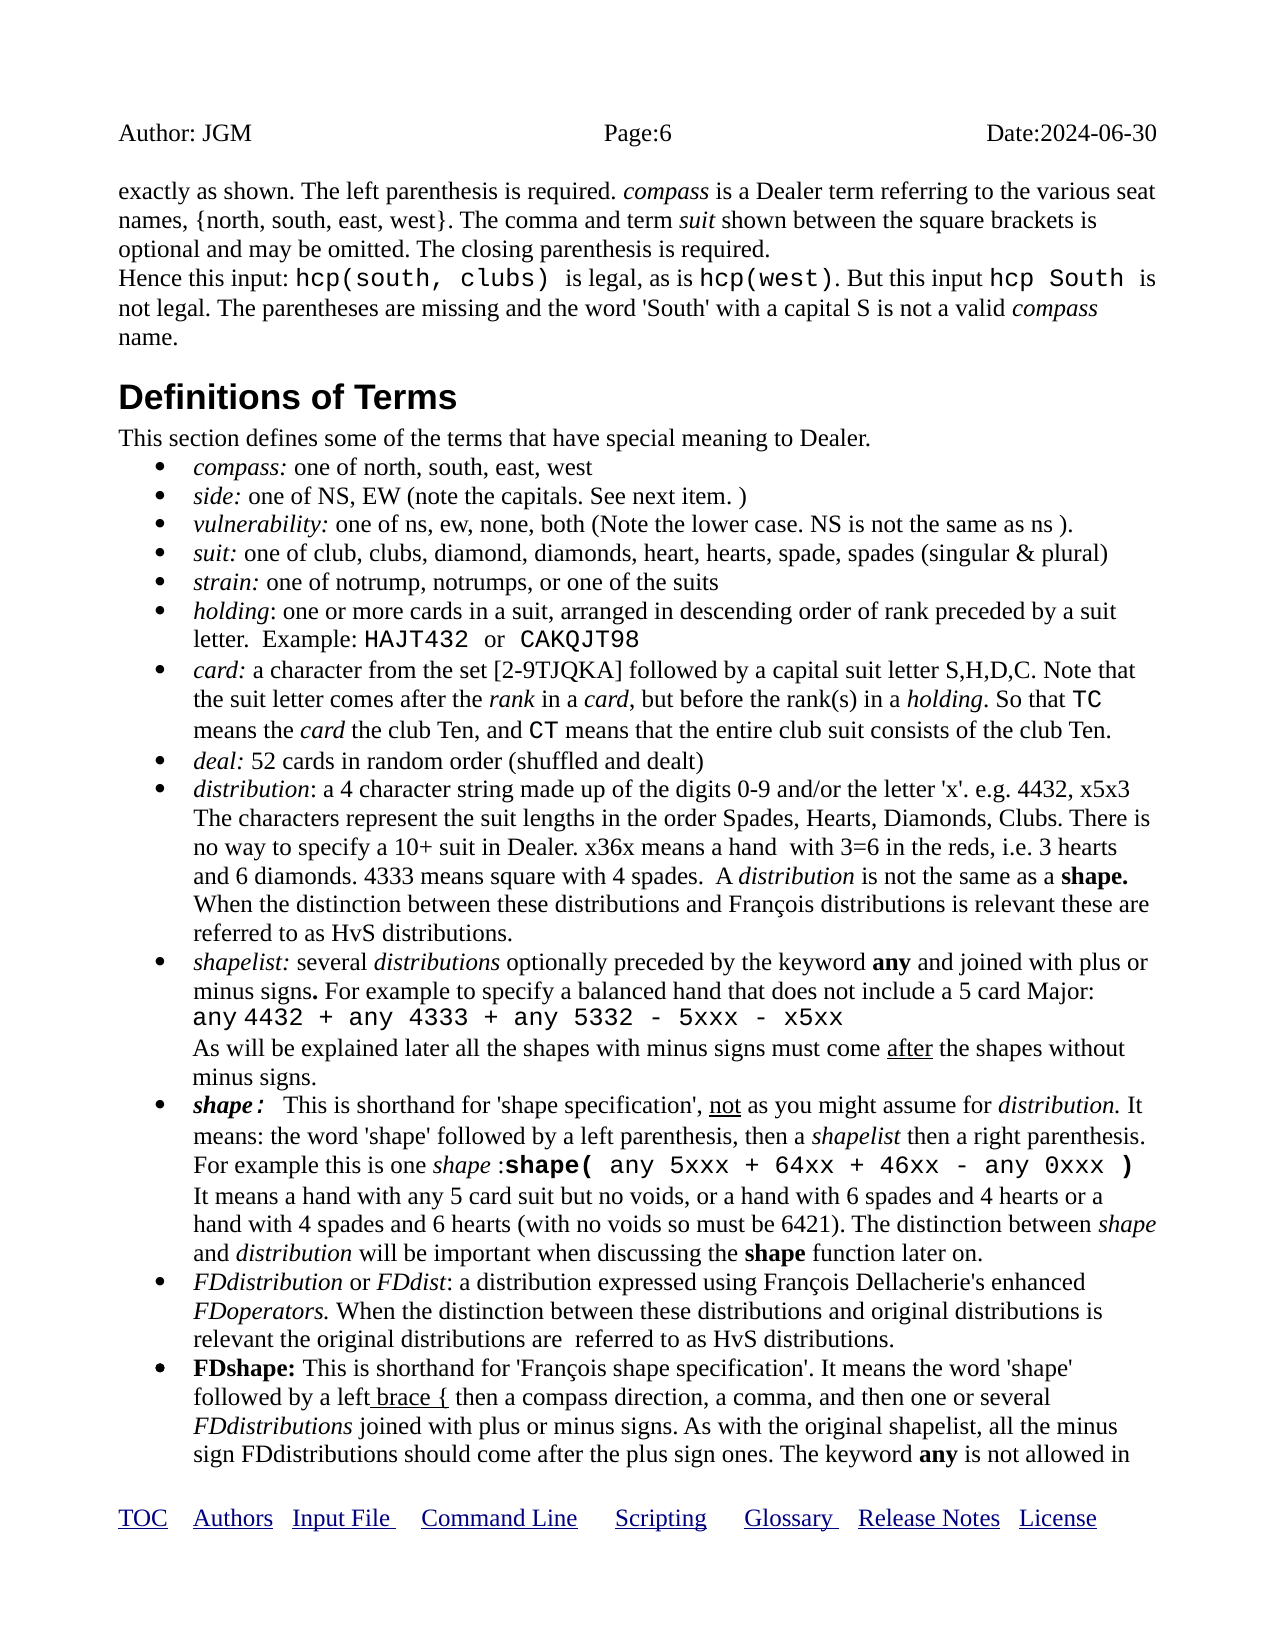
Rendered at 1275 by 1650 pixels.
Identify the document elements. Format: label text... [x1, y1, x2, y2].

text minus signs. [192, 1062, 1157, 1090]
text Hence this input: hcp(south, clubs) is legal, as is hcp(west). But this input hcp South is not legal. The parentheses are missing and the word 'South' with a capital S is not a valid compass name. [118, 263, 1157, 351]
list FDdistribution or FDdist: a distribution expressed using François Dellacherie's enhanced FDoperators. When the distinction between these distributions and original distributions is relevant the original distributions are referred to as HvS distributions. [156, 1267, 1157, 1353]
list suit: one of club, clubs, diamond, diamonds, heart, hearts, spade, spades (singular & plural) [156, 538, 1157, 567]
list compass: one of north, south, east, west [156, 452, 1157, 481]
text This section defines some of the terms that have special meaning to Dealer. [118, 423, 1157, 452]
text As will be explained later all the shapes with minus signs must come after the shapes without [118, 1033, 1157, 1062]
list deal: 52 cards in random order (shuffled and dealt) [156, 746, 1157, 774]
subtitle Definitions of Terms [118, 376, 1157, 417]
list FDshape: This is shorthand for 'François shape specification'. It means the word 'shape' followed by a left brace { then a compass direction, a comma, and then one or several FDdistributions joined with plus or minus signs. As with the original shapelist, all the minus sign FDdistributions should come after the plus sign ones. The keyword any is not allowed in [156, 1353, 1157, 1468]
list vulnerability: one of ns, ew, none, both (Note the lower case. NS is not the same as ns ). [156, 509, 1157, 538]
list side: one of NS, EW (note the capitals. See next item. ) [156, 481, 1157, 509]
list strain: one of notrump, notrumps, or one of the suits [156, 567, 1157, 596]
list distribution: a 4 character string made up of the digits 0-9 and/or the letter 'x'. e.g. 4432, x5x3 The characters represent the suit lengths in the order Spades, Hearts, Diamonds, Clubs. There is no way to specify a 10+ suit in Dealer. x36x means a hand with 3=6 in the reds, i.e. 3 hearts and 6 diamonds. 4333 means square with 4 spades. A distribution is not the same as a shape. When the distinction between these distributions and François distributions is relevant these are referred to as HvS distributions. [156, 774, 1157, 947]
list holding: one or more cards in a suit, arranged in descending order of rank preceded by a suit letter. Example: HAJT432 or CAKQJT98 [156, 596, 1157, 655]
list shape: This is shorthand for 'shape specification', not as you might assume for distribution. It means: the word 'shape' followed by a left parenthesis, then a shapelist then a right parenthesis. For example this is one shape :shape( any 5xxx + 64xx + 46xx - any 0xxx ) It means a hand with any 5 card suit but no voids, or a hand with 6 spades and 4 hearts or a hand with 4 spades and 6 hearts (with no voids so must be 6421). The distinction between shape and distribution will be important when discussing the shape function later on. [156, 1090, 1157, 1267]
text any 4432 + any 4333 + any 5332 - 5xxx - x5xx [118, 1004, 1157, 1033]
list card: a character from the set [2-9TJQKA] followed by a capital suit letter S,H,D,C. Note that the suit letter comes after the rank in a card, but before the rank(s) in a holding. So that TC means the card the club Ten, and CT means that the entire club suit consists of the club Ten. [156, 655, 1157, 746]
list shapelist: several distributions optionally preceded by the keyword any and joined with plus or minus signs. For example to specify a balanced hand that does not include a 5 card Major: [156, 947, 1157, 1004]
text exactly as shown. The left parenthesis is required. compass is a Dealer term referring to the various seat names, {north, south, east, west}. The comma and term suit shown between the square brackets is optional and may be omitted. The closing parenthesis is required. [118, 176, 1157, 263]
